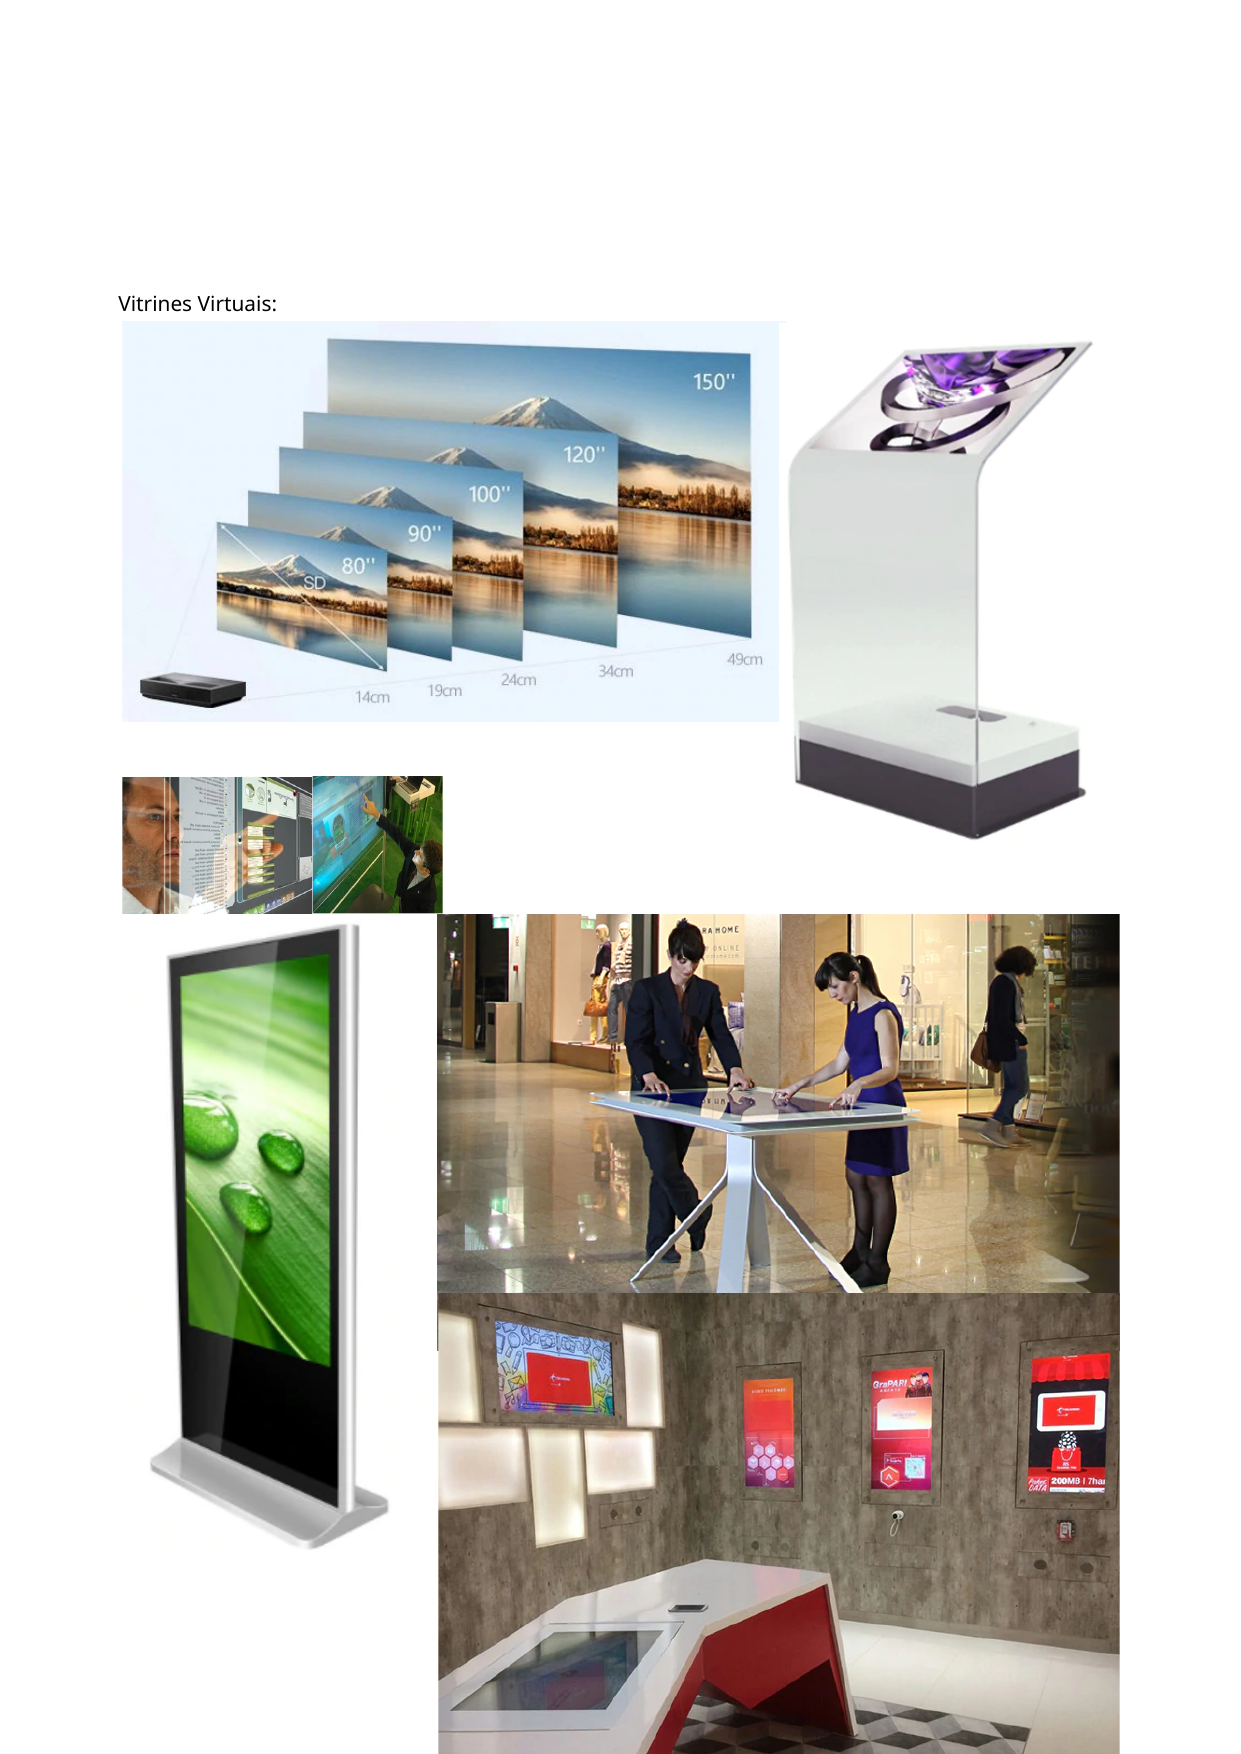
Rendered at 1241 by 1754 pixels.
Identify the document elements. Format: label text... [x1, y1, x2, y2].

picture [121, 776, 1120, 1754]
text Vitrines Virtuais: [118, 289, 1122, 317]
picture [122, 321, 1121, 858]
